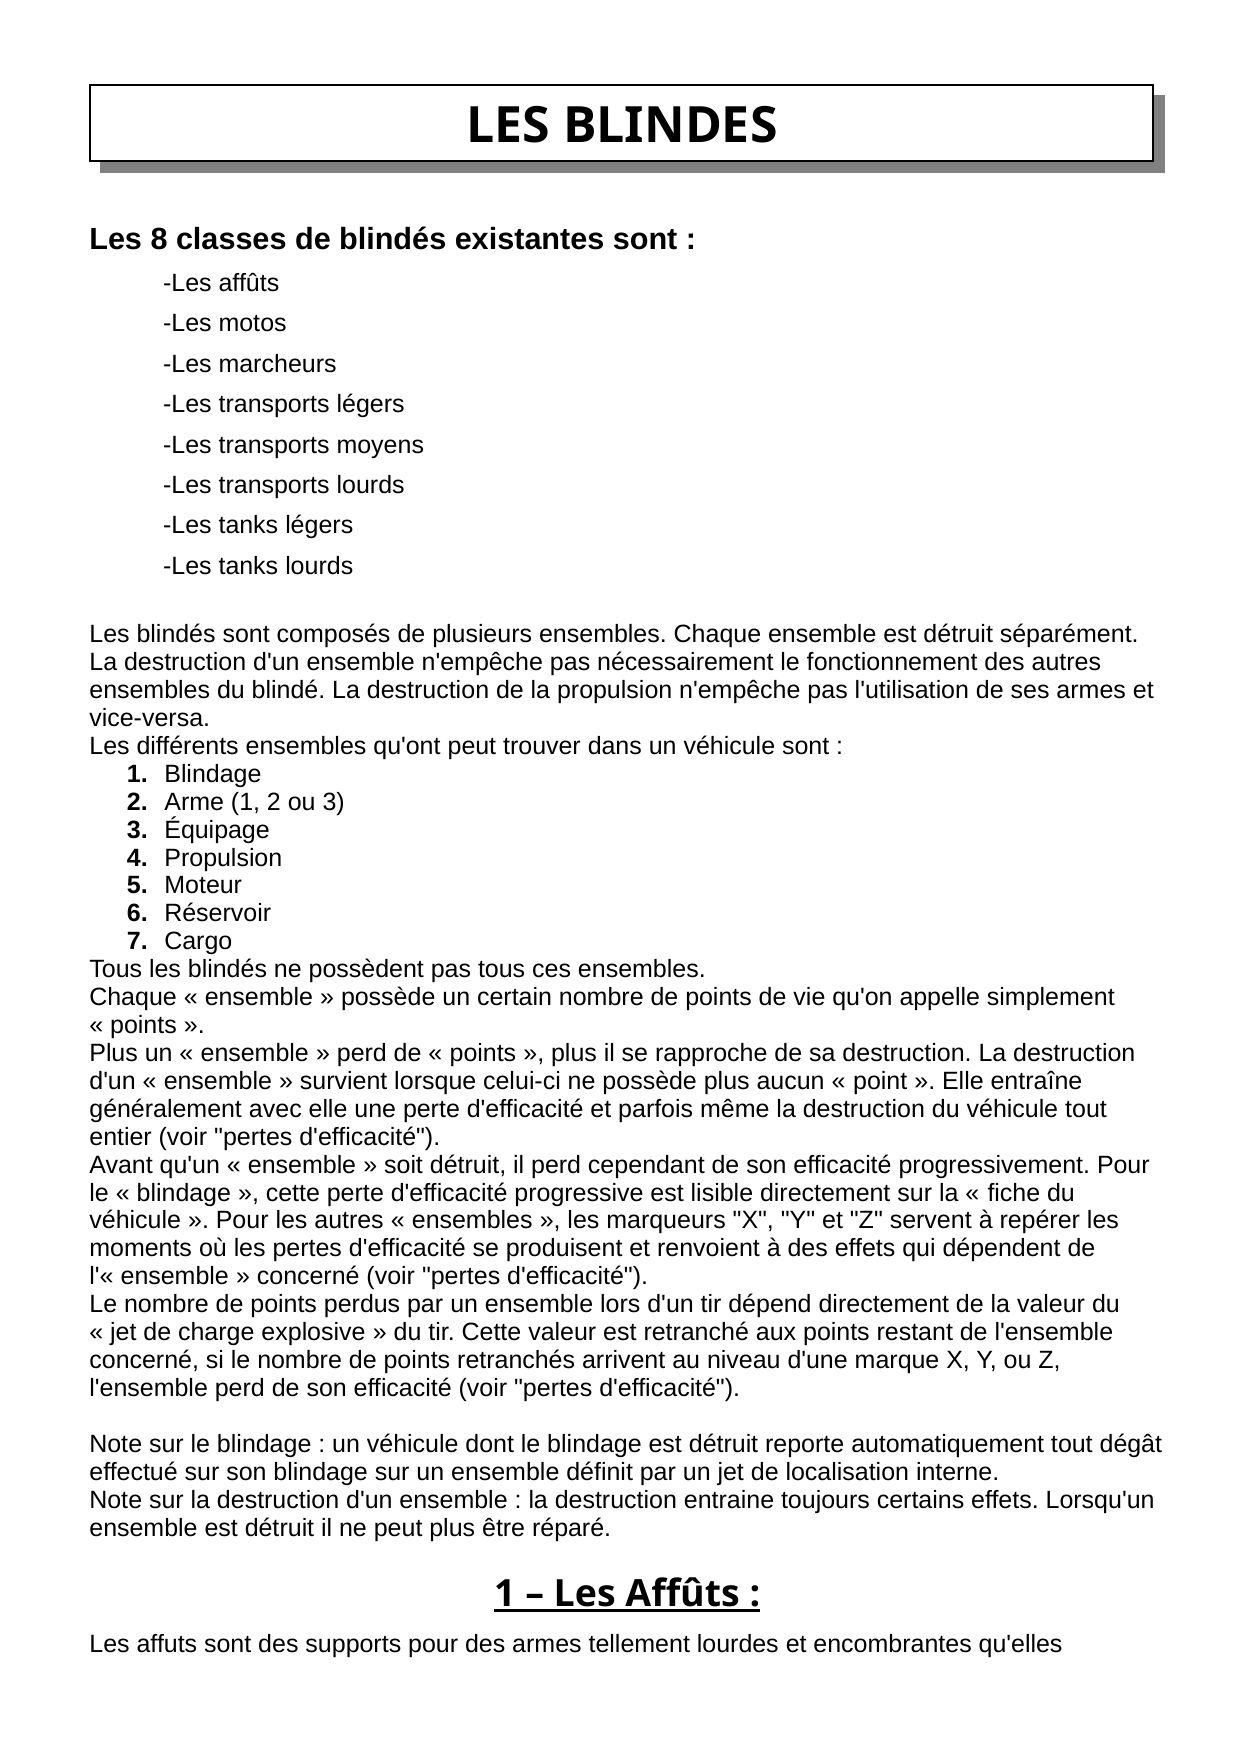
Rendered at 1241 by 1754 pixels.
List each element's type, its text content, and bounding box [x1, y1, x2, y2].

subtitle Tous les blindés ne possèdent pas tous ces ensembles. [89, 955, 1165, 983]
subtitle Les 8 classes de blindés existantes sont : [89, 222, 1165, 256]
subtitle Les différents ensembles qu'ont peut trouver dans un véhicule sont : [89, 732, 1165, 760]
subtitle 1 – Les affûts : [89, 1566, 1165, 1617]
text -Les tanks légers [89, 511, 1165, 539]
text -Les tanks lourds [89, 552, 1165, 580]
text -Les motos [89, 309, 1165, 337]
subtitle Chaque « ensemble » possède un certain nombre de points de vie qu'on appelle simplement « points ». [89, 983, 1165, 1039]
text -Les marcheurs [89, 350, 1165, 378]
text -Les transports moyens [89, 431, 1165, 458]
subtitle Note sur la destruction d'un ensemble : la destruction entraine toujours certains effets. Lorsqu'un ensemble est détruit il ne peut plus être réparé. [89, 1486, 1165, 1541]
subtitle Les affuts sont des supports pour des armes tellement lourdes et encombrantes qu'elles [89, 1630, 1165, 1658]
subtitle Blindage [127, 760, 1165, 788]
subtitle Arme (1, 2 ou 3) [127, 788, 1165, 816]
text -Les affûts [89, 269, 1165, 297]
subtitle Réservoir [127, 899, 1165, 927]
subtitle Avant qu'un « ensemble » soit détruit, il perd cependant de son efficacité progressivement. Pour le « blindage », cette perte d'efficacité progressive est lisible directement sur la « fiche du véhicule ». Pour les autres « ensembles », les marqueurs "X", "Y" et "Z" servent à repérer les moments où les pertes d'efficacité se produisent et renvoient à des effets qui dépendent de l'« ensemble » concerné (voir "pertes d'efficacité"). [89, 1151, 1165, 1290]
subtitle Moteur [127, 871, 1165, 899]
subtitle Plus un « ensemble » perd de « points », plus il se rapproche de sa destruction. La destruction d'un « ensemble » survient lorsque celui-ci ne possède plus aucun « point ». Elle entraîne généralement avec elle une perte d'efficacité et parfois même la destruction du véhicule tout entier (voir "pertes d'efficacité"). [89, 1039, 1165, 1151]
subtitle Note sur le blindage : un véhicule dont le blindage est détruit reporte automatiquement tout dégât effectué sur son blindage sur un ensemble définit par un jet de localisation interne. [89, 1430, 1165, 1486]
text -Les transports légers [89, 390, 1165, 418]
subtitle Les blindés sont composés de plusieurs ensembles. Chaque ensemble est détruit séparément. La destruction d'un ensemble n'empêche pas nécessairement le fonctionnement des autres ensembles du blindé. La destruction de la propulsion n'empêche pas l'utilisation de ses armes et vice-versa. [89, 620, 1165, 732]
subtitle Le nombre de points perdus par un ensemble lors d'un tir dépend directement de la valeur du « jet de charge explosive » du tir. Cette valeur est retranché aux points restant de l'ensemble concerné, si le nombre de points retranchés arrivent au niveau d'une marque X, Y, ou Z, l'ensemble perd de son efficacité (voir "pertes d'efficacité"). [89, 1290, 1165, 1402]
subtitle LES BLINDES [91, 86, 1152, 160]
text -Les transports lourds [89, 471, 1165, 499]
subtitle Propulsion [127, 843, 1165, 871]
subtitle Équipage [127, 816, 1165, 843]
subtitle Cargo [127, 927, 1165, 955]
